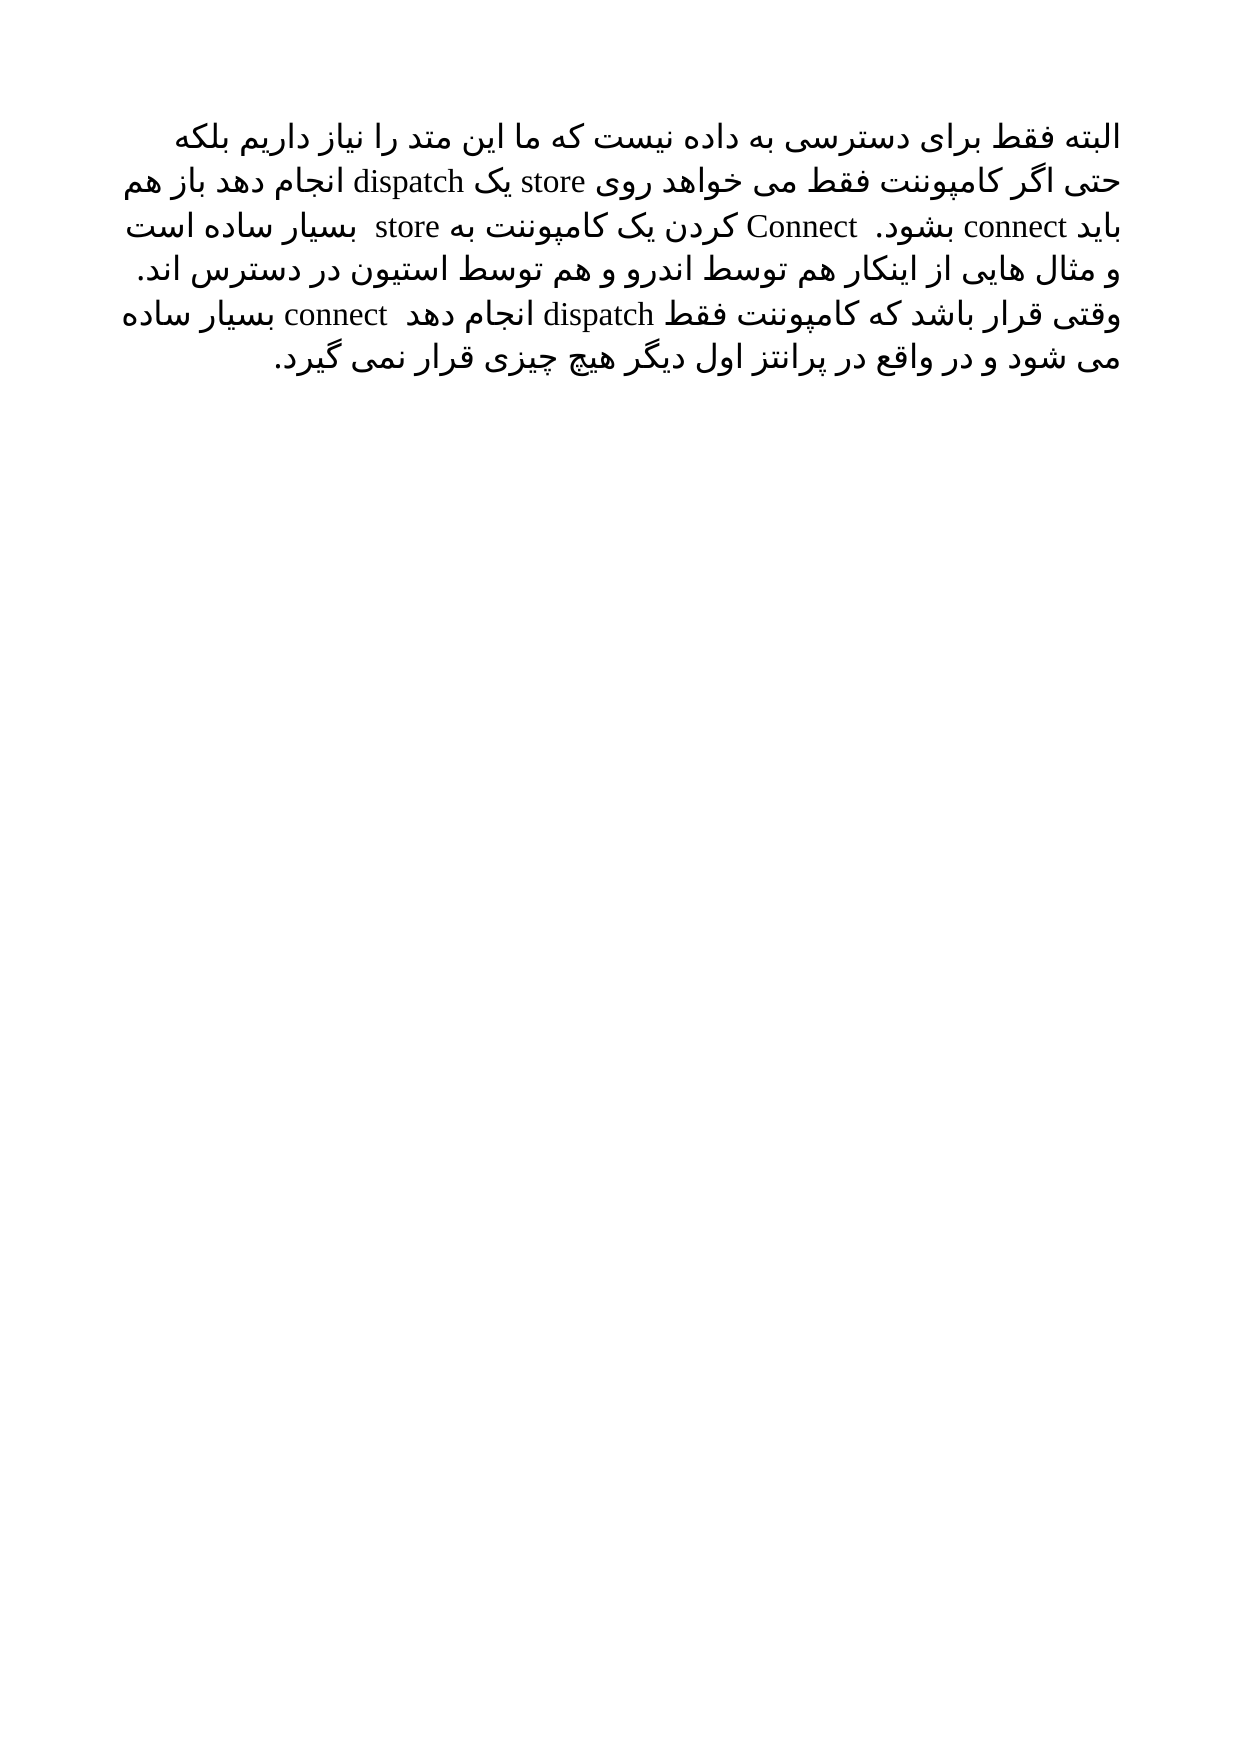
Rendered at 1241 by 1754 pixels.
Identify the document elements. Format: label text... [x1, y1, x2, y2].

text البته فقط برای دسترسی به داده نیست که ما این متد را نیاز داریم بلکه حتی اگر کامپوننت فقط می خواهد روی store یک dispatch انجام دهد باز هم باید connect بشود. Connect کردن یک کامپوننت به store بسیار ساده است و مثال هایی از اینکار هم توسط اندرو و هم توسط استیون در دسترس اند. [118, 118, 1122, 294]
text وقتی قرار باشد که کامپوننت فقط dispatch انجام دهد connect بسیار ساده می شود و در واقع در پرانتز اول دیگر هیچ چیزی قرار نمی گیرد. [118, 294, 1122, 382]
